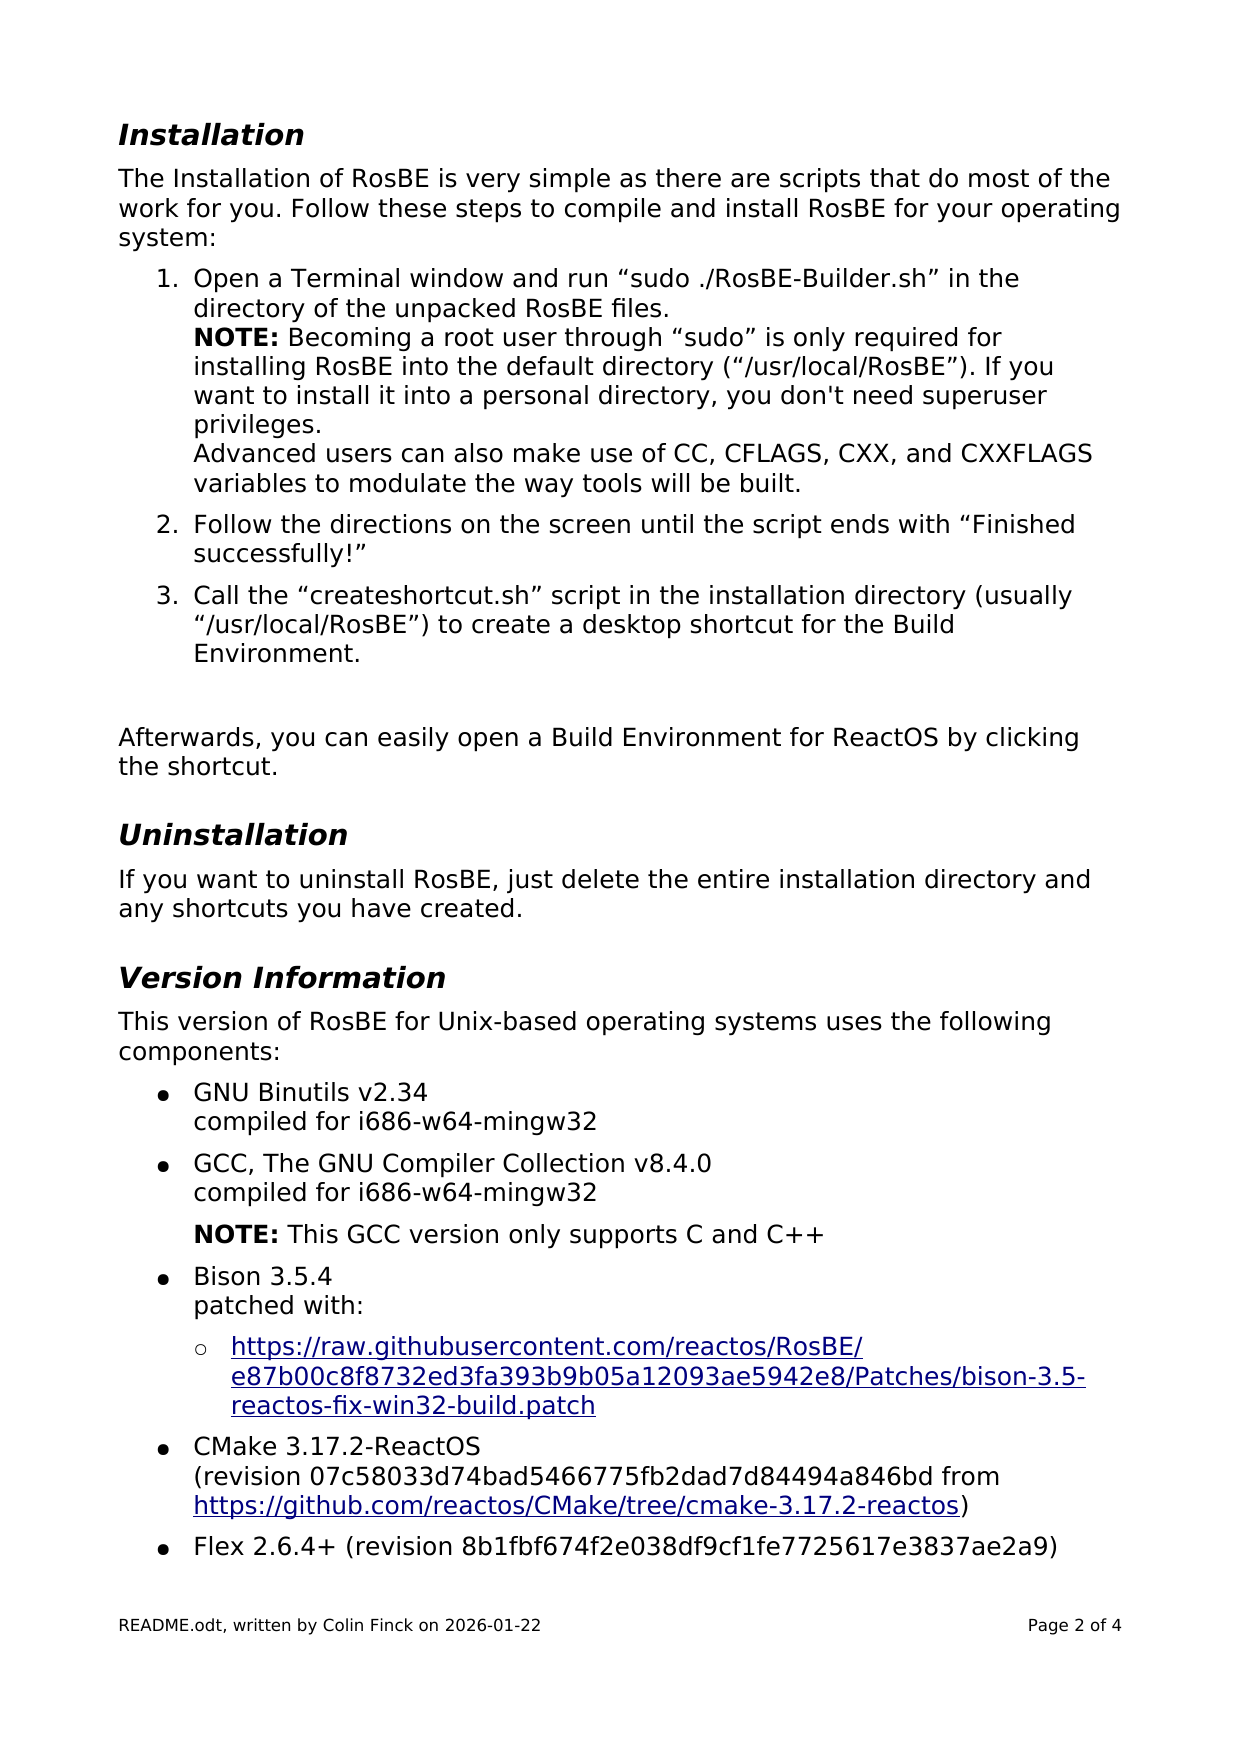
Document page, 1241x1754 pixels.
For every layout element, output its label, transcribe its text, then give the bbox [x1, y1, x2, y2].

subtitle Version Information [118, 961, 1122, 995]
list Open a Terminal window and run “sudo ./RosBE-Builder.sh” in the directory of the unpacked RosBE files. NOTE: Becoming a root user through “sudo” is only required for installing RosBE into the default directory (“/usr/local/RosBE”). If you want to install it into a personal directory, you don't need superuser privileges. Advanced users can also make use of CC, CFLAGS, CXX, and CXXFLAGS variables to modulate the way tools will be built. [156, 264, 1122, 498]
list GCC, The GNU Compiler Collection v8.4.0 compiled for i686-w64-mingw32 [156, 1149, 1122, 1207]
list Flex 2.6.4+ (revision 8b1fbf674f2e038df9cf1fe7725617e3837ae2a9) [156, 1532, 1122, 1562]
subtitle Uninstallation [118, 819, 1122, 853]
text If you want to uninstall RosBE, just delete the entire installation directory and any shortcuts you have created. [118, 865, 1122, 923]
subtitle Installation [118, 118, 1122, 152]
text Afterwards, you can easily open a Build Environment for ReactOS by clicking the shortcut. [118, 723, 1122, 781]
text This version of RosBE for Unix-based operating systems uses the following components: [118, 1007, 1122, 1066]
list Bison 3.5.4 patched with: [156, 1262, 1122, 1320]
list Follow the directions on the screen until the script ends with “Finished successfully!” [156, 510, 1122, 569]
list CMake 3.17.2-ReactOS (revision 07c58033d74bad5466775fb2dad7d84494a846bd from https://github.com/reactos/CMake/tree/cmake-3.17.2-reactos) [156, 1432, 1122, 1520]
text The Installation of RosBE is very simple as there are scripts that do most of the work for you. Follow these steps to compile and install RosBE for your operating system: [118, 164, 1122, 252]
list https://raw.githubusercontent.com/reactos/RosBE/e87b00c8f8732ed3fa393b9b05a12093ae5942e8/Patches/bison-3.5-reactos-fix-win32-build.patch [193, 1332, 1122, 1420]
list NOTE: This GCC version only supports C and C++ [156, 1220, 1122, 1249]
list Call the “createshortcut.sh” script in the installation directory (usually “/usr/local/RosBE”) to create a desktop shortcut for the Build Environment. [156, 581, 1122, 669]
list GNU Binutils v2.34 compiled for i686-w64-mingw32 [156, 1078, 1122, 1137]
